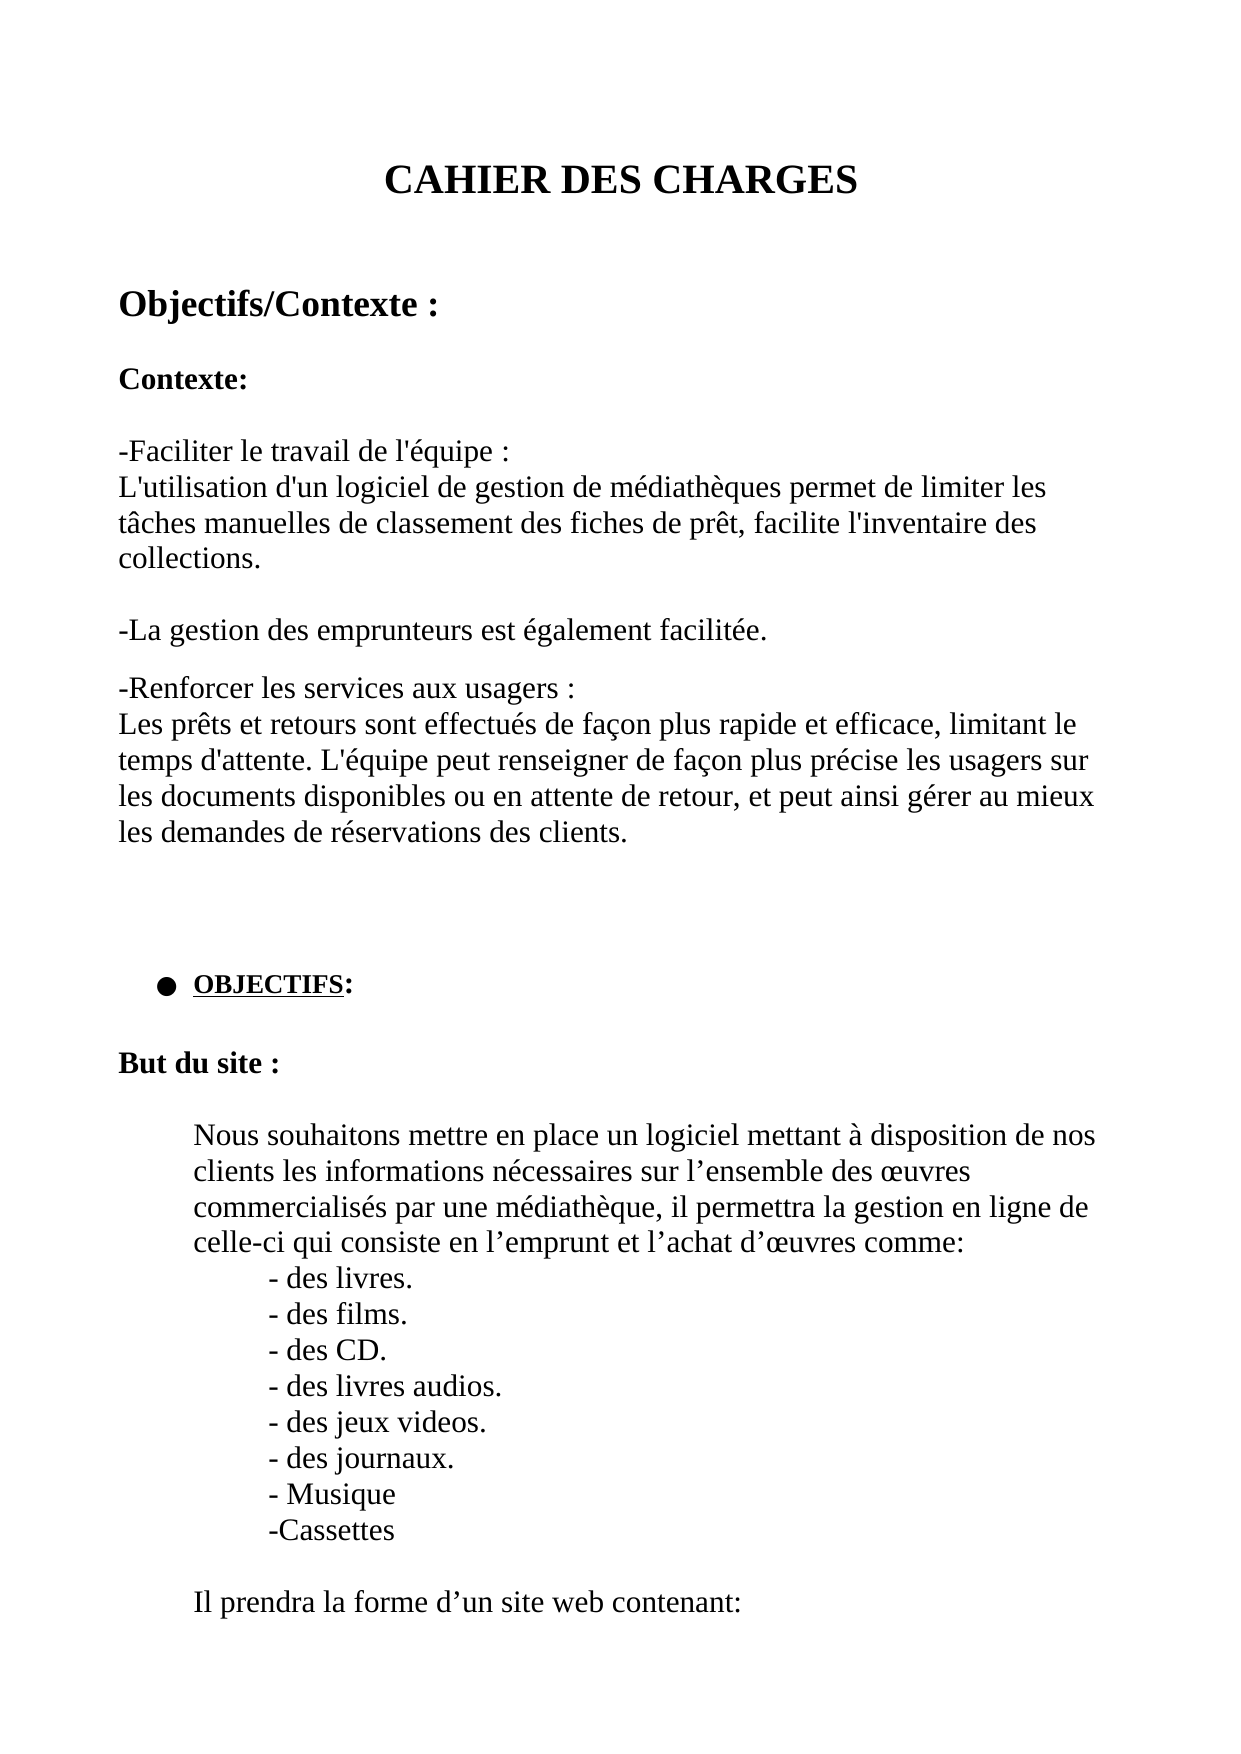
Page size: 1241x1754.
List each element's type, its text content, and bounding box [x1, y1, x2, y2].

text -La gestion des emprunteurs est également facilitée. [118, 612, 1122, 648]
text - des CD. [118, 1332, 1122, 1367]
text Objectifs/Contexte : [118, 281, 1122, 324]
text - des livres audios. [118, 1367, 1122, 1403]
text - des journaux. [118, 1439, 1122, 1475]
text - des livres. [118, 1260, 1122, 1296]
list Il prendra la forme d’un site web contenant: [156, 1583, 1122, 1619]
text -Cassettes [118, 1511, 1122, 1547]
text But du site : [118, 1044, 1122, 1080]
text - Musique [118, 1475, 1122, 1511]
text L'utilisation d'un logiciel de gestion de médiathèques permet de limiter les tâches manuelles de classement des fiches de prêt, facilite l'inventaire des collections. [118, 468, 1122, 576]
list Nous souhaitons mettre en place un logiciel mettant à disposition de nos clients les informations nécessaires sur l’ensemble des œuvres commercialisés par une médiathèque, il permettra la gestion en ligne de celle-ci qui consiste en l’emprunt et l’achat d’œuvres comme: [156, 1116, 1122, 1260]
text CAHIER DES CHARGES [118, 154, 1122, 202]
text -Faciliter le travail de l'équipe : [118, 432, 1122, 468]
text - des films. [118, 1296, 1122, 1332]
text -Renforcer les services aux usagers : [118, 669, 1122, 705]
text Contexte: [118, 360, 1122, 396]
text - des jeux videos. [118, 1403, 1122, 1439]
text Les prêts et retours sont effectués de façon plus rapide et efficace, limitant le temps d'attente. L'équipe peut renseigner de façon plus précise les usagers sur les documents disponibles ou en attente de retour, et peut ainsi gérer au mieux les demandes de réservations des clients. [118, 705, 1122, 849]
list OBJECTIFS: [156, 957, 1122, 1008]
